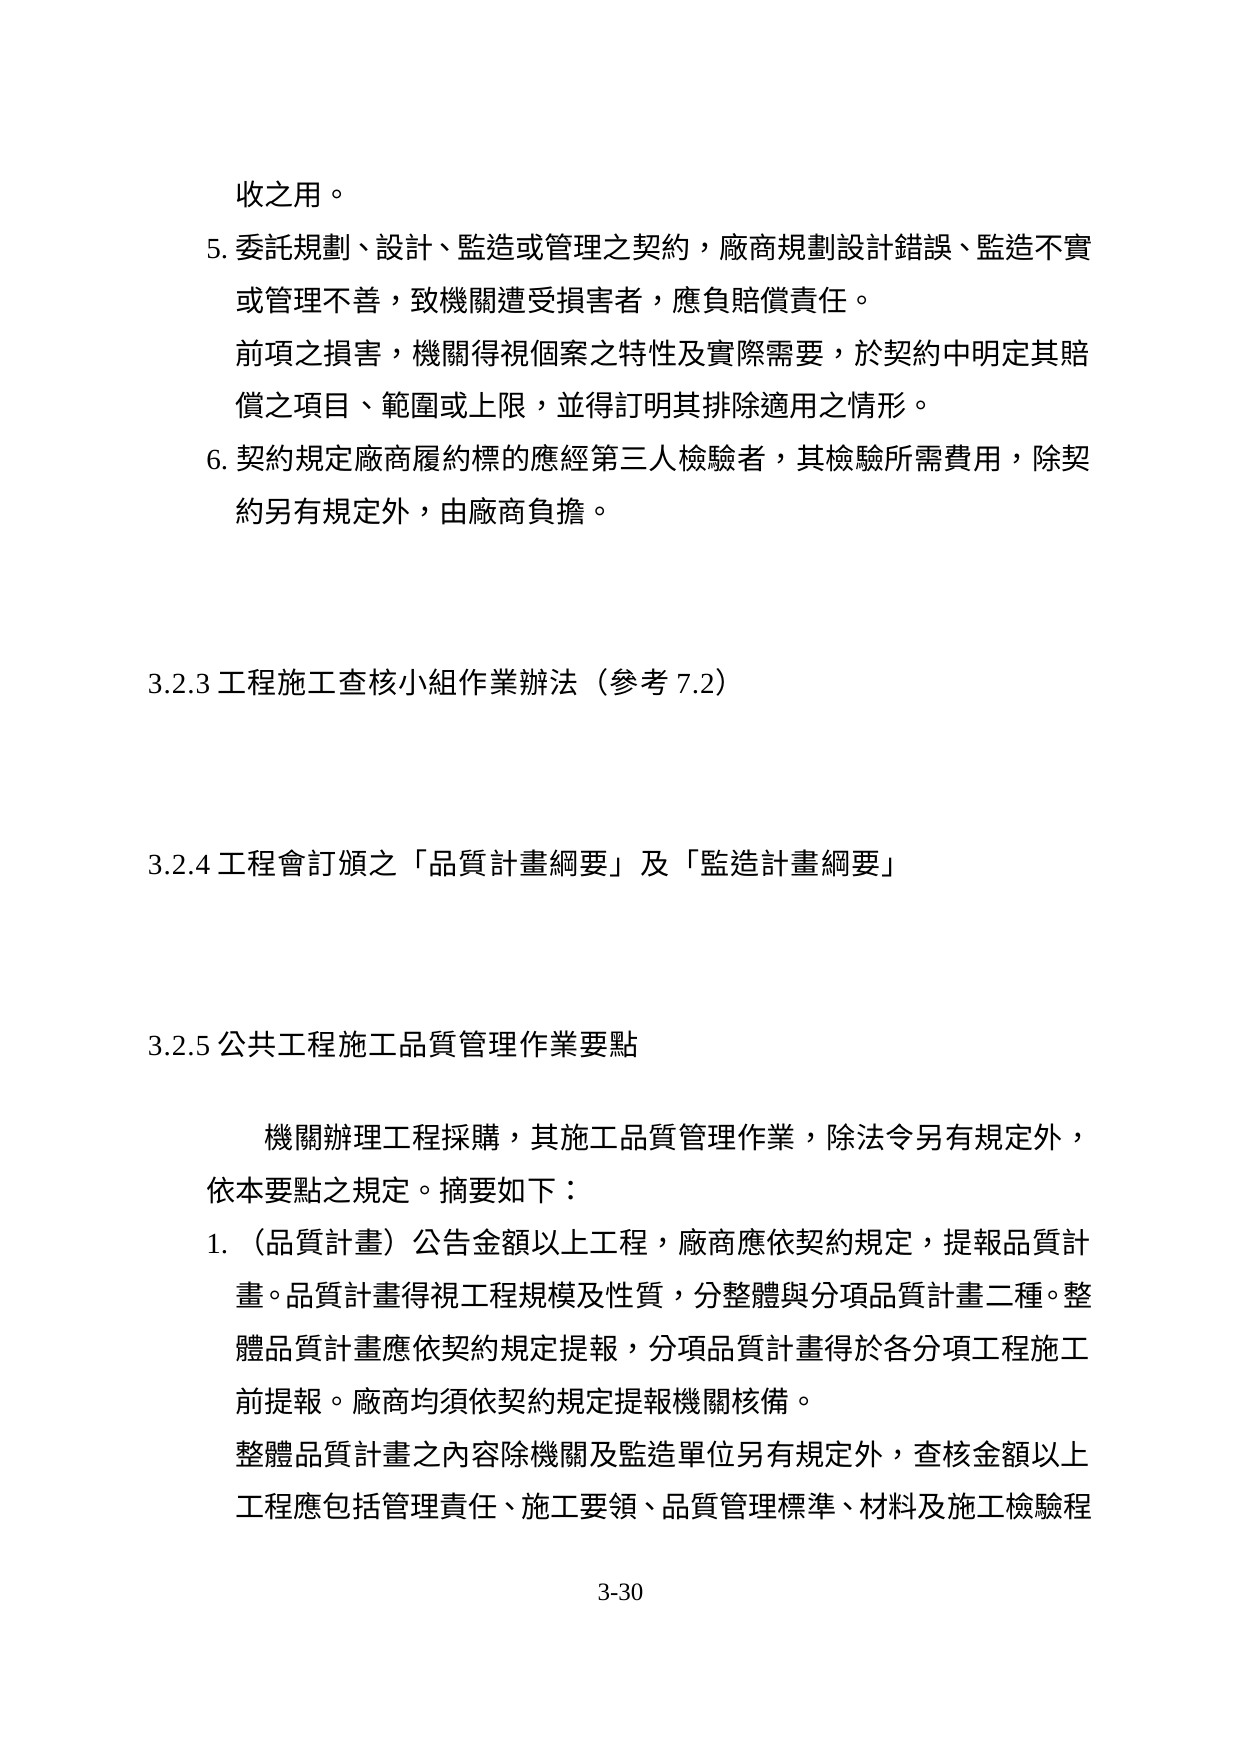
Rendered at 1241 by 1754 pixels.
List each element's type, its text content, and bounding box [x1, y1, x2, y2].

text 收之用。 [206, 172, 1092, 214]
subtitle 3.2.3工程施工查核小組作業辦法（參考7.2） [148, 659, 1092, 702]
text 機關辦理工程採購，其施工品質管理作業，除法令另有規定外，依本要點之規定。摘要如下： [206, 1114, 1092, 1209]
subtitle 3.2.5公共工程施工品質管理作業要點 [148, 1022, 1092, 1064]
text 1. （品質計畫）公告金額以上工程，廠商應依契約規定，提報品質計畫。品質計畫得視工程規模及性質，分整體與分項品質計畫二種。整體品質計畫應依契約規定提報，分項品質計畫得於各分項工程施工前提報。廠商均須依契約規定提報機關核備。 [206, 1220, 1092, 1421]
text 5. 委託規劃、設計、監造或管理之契約，廠商規劃設計錯誤、監造不實或管理不善，致機關遭受損害者，應負賠償責任。 [206, 224, 1092, 320]
subtitle 3.2.4工程會訂頒之「品質計畫綱要」及「監造計畫綱要」 [148, 841, 1092, 883]
text 前項之損害，機關得視個案之特性及實際需要，於契約中明定其賠償之項目、範圍或上限，並得訂明其排除適用之情形。 [235, 330, 1092, 425]
text 整體品質計畫之內容除機關及監造單位另有規定外，查核金額以上工程應包括管理責任、施工要領、品質管理標準、材料及施工檢驗程 [235, 1431, 1092, 1526]
text 6. 契約規定廠商履約標的應經第三人檢驗者，其檢驗所需費用，除契約另有規定外，由廠商負擔。 [206, 436, 1092, 531]
